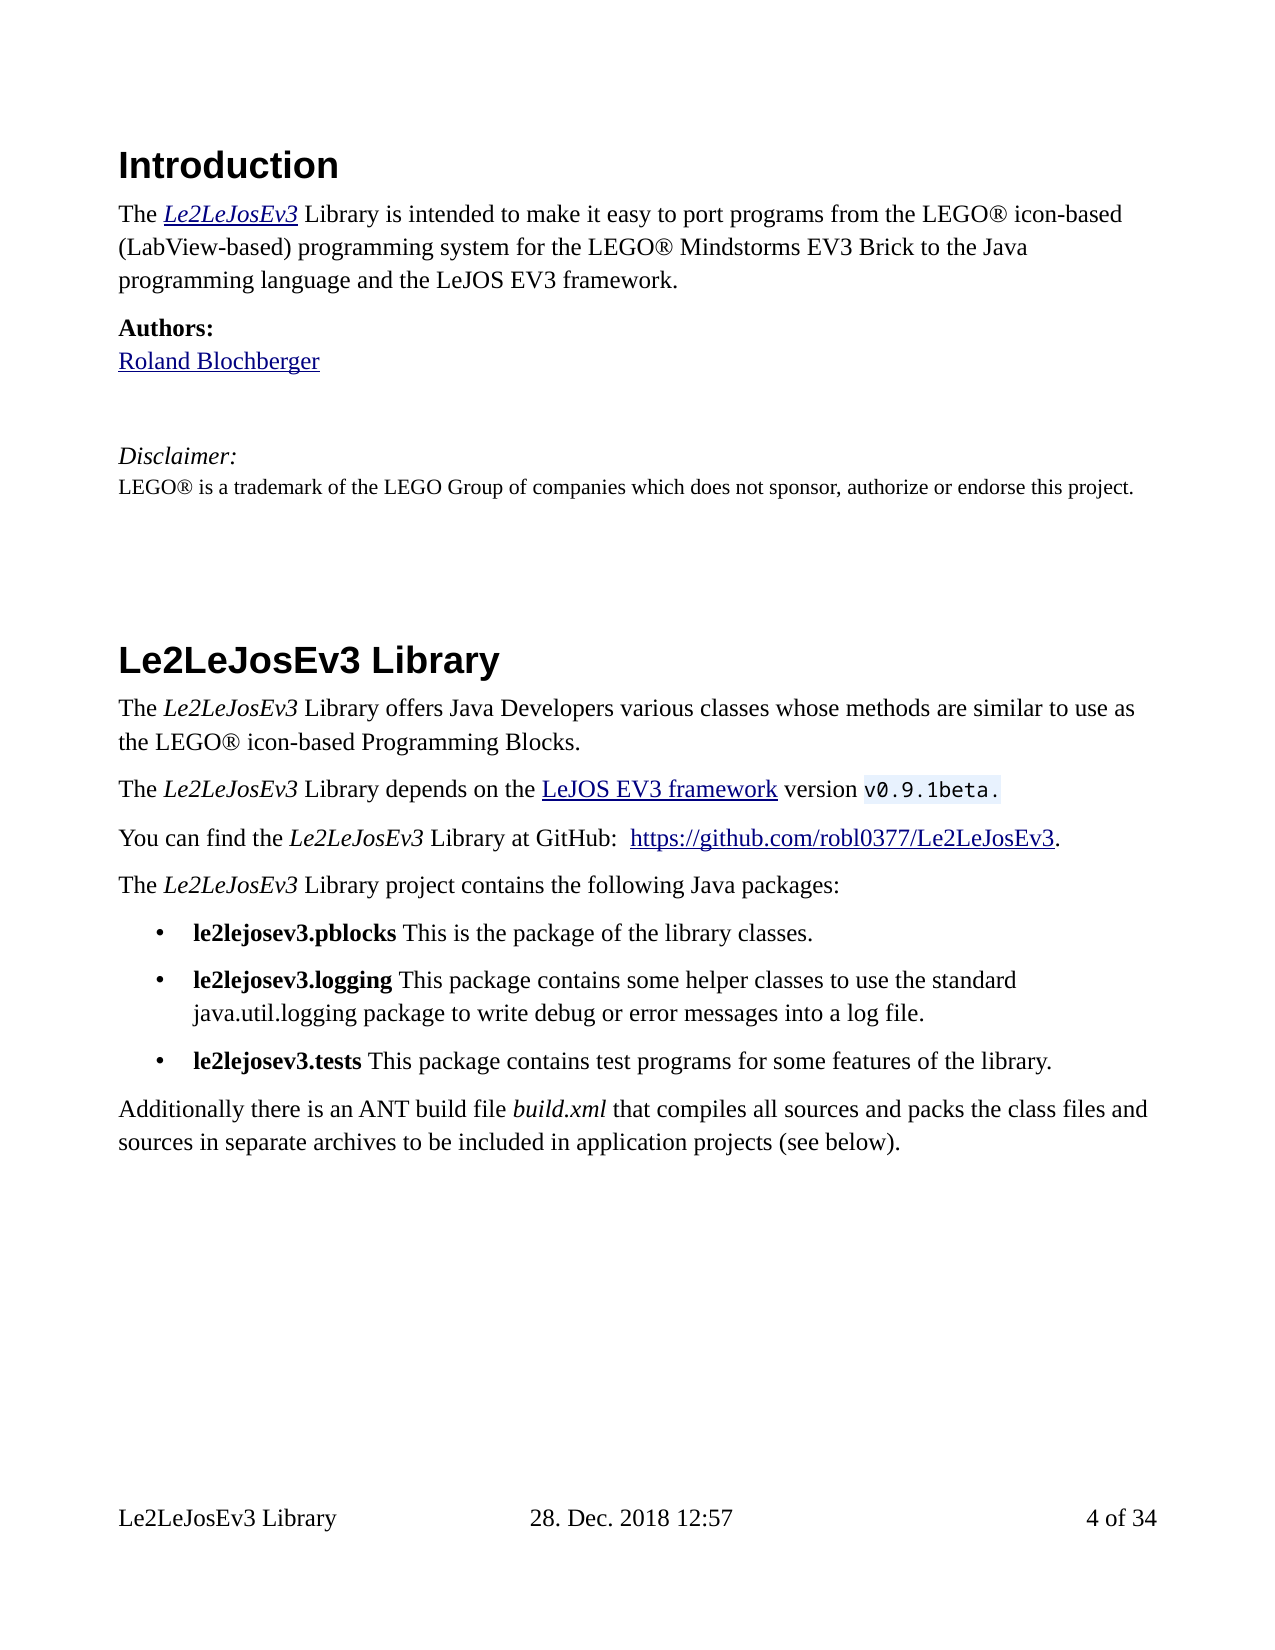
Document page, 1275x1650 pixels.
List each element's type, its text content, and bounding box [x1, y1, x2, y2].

text The Le2LeJosEv3 Library is intended to make it easy to port programs from the LEGO® icon-based (LabView-based) programming system for the LEGO® Mindstorms EV3 Brick to the Java programming language and the LeJOS EV3 framework. [118, 199, 1157, 294]
list le2lejosev3.logging This package contains some helper classes to use the standard java.util.logging package to write debug or error messages into a log file. [156, 965, 1157, 1027]
subtitle Introduction [118, 143, 1157, 187]
text You can find the Le2LeJosEv3 Library at GitHub: https://github.com/robl0377/Le2LeJosEv3. [118, 823, 1157, 851]
list le2lejosev3.pblocks This is the package of the library classes. [156, 918, 1157, 947]
list le2lejosev3.tests This package contains test programs for some features of the library. [156, 1046, 1157, 1075]
text Authors: Roland Blochberger [118, 313, 1157, 375]
subtitle Le2LeJosEv3 Library [118, 637, 1157, 681]
text The Le2LeJosEv3 Library depends on the LeJOS EV3 framework version v0.9.1beta. [118, 774, 1157, 804]
text The Le2LeJosEv3 Library offers Java Developers various classes whose methods are similar to use as the LEGO® icon-based Programming Blocks. [118, 693, 1157, 755]
text Additionally there is an ANT build file build.xml that compiles all sources and packs the class files and sources in separate archives to be included in application projects (see below). [118, 1094, 1157, 1155]
text The Le2LeJosEv3 Library project contains the following Java packages: [118, 870, 1157, 899]
text Disclaimer: LEGO® is a trademark of the LEGO Group of companies which does not sponsor, authorize or endorse this project. [118, 441, 1157, 499]
